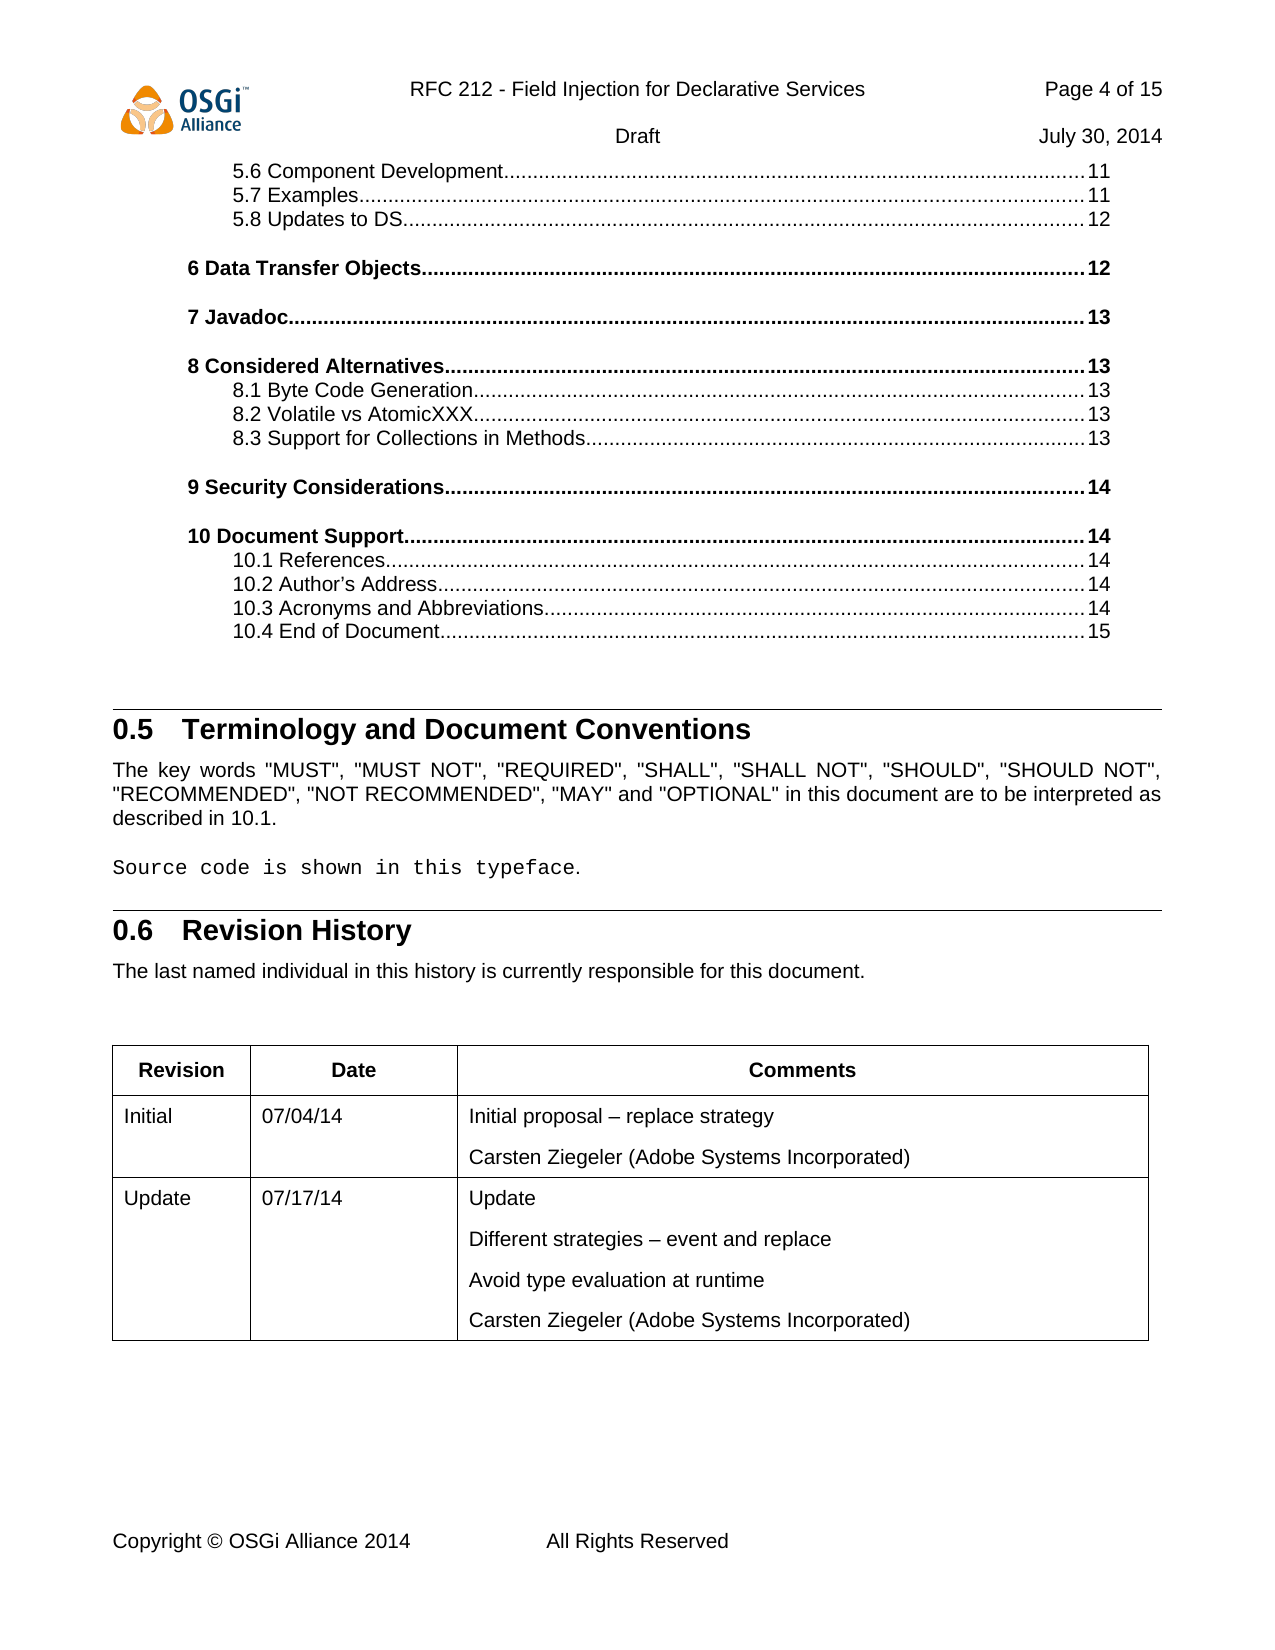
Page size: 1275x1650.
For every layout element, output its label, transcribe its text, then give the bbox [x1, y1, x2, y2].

text 10.1 References 14 [232, 547, 1162, 571]
table_header Revision [113, 1046, 250, 1094]
text 10 Document Support 14 [187, 523, 1162, 547]
subtitle Terminology and Document Conventions [112, 710, 1162, 746]
table_cell Update Different strategies – event and replace Avoid type evaluation at runtime Carsten Ziegeler (Adobe Systems Incorporated) [458, 1178, 1148, 1340]
text 8 Considered Alternatives 13 [187, 354, 1162, 378]
text 5.8 Updates to DS 12 [232, 207, 1162, 231]
text 8.2 Volatile vs AtomicXXX 13 [232, 402, 1162, 426]
table_cell 04.07.14 [251, 1096, 457, 1177]
text 8.3 Support for Collections in Methods 13 [232, 426, 1162, 449]
text 10.3 Acronyms and Abbreviations 14 [232, 595, 1162, 619]
text 8.1 Byte Code Generation 13 [232, 378, 1162, 402]
text 9 Security Considerations 14 [187, 474, 1162, 498]
table_header Date [251, 1046, 457, 1094]
table_cell Initial proposal – replace strategy Carsten Ziegeler (Adobe Systems Incorporated) [458, 1096, 1148, 1177]
text 10.4 End of Document 15 [232, 619, 1162, 643]
text 5.7 Examples 11 [232, 183, 1162, 207]
text 5.6 Component Development 11 [232, 159, 1162, 183]
text Source code is shown in this typeface. [112, 855, 1162, 881]
subtitle Revision History [112, 911, 1162, 947]
text 10.2 Author’s Address 14 [232, 571, 1162, 595]
table_cell Update [113, 1178, 250, 1340]
text The last named individual in this history is currently responsible for this document. [112, 959, 1162, 983]
text 7 Javadoc 13 [187, 305, 1162, 329]
table_header Comments [458, 1046, 1148, 1094]
text The key words "MUST", "MUST NOT", "REQUIRED", "SHALL", "SHALL NOT", "SHOULD", "SHOULD NOT", "RECOMMENDED", "NOT RECOMMENDED", "MAY" and "OPTIONAL" in this document are to be interpreted as described in 1. [112, 758, 1162, 830]
table_cell 17.07.14 [251, 1178, 457, 1340]
text 6 Data Transfer Objects 12 [187, 256, 1162, 280]
table_cell Initial [113, 1096, 250, 1177]
picture [113, 78, 257, 142]
